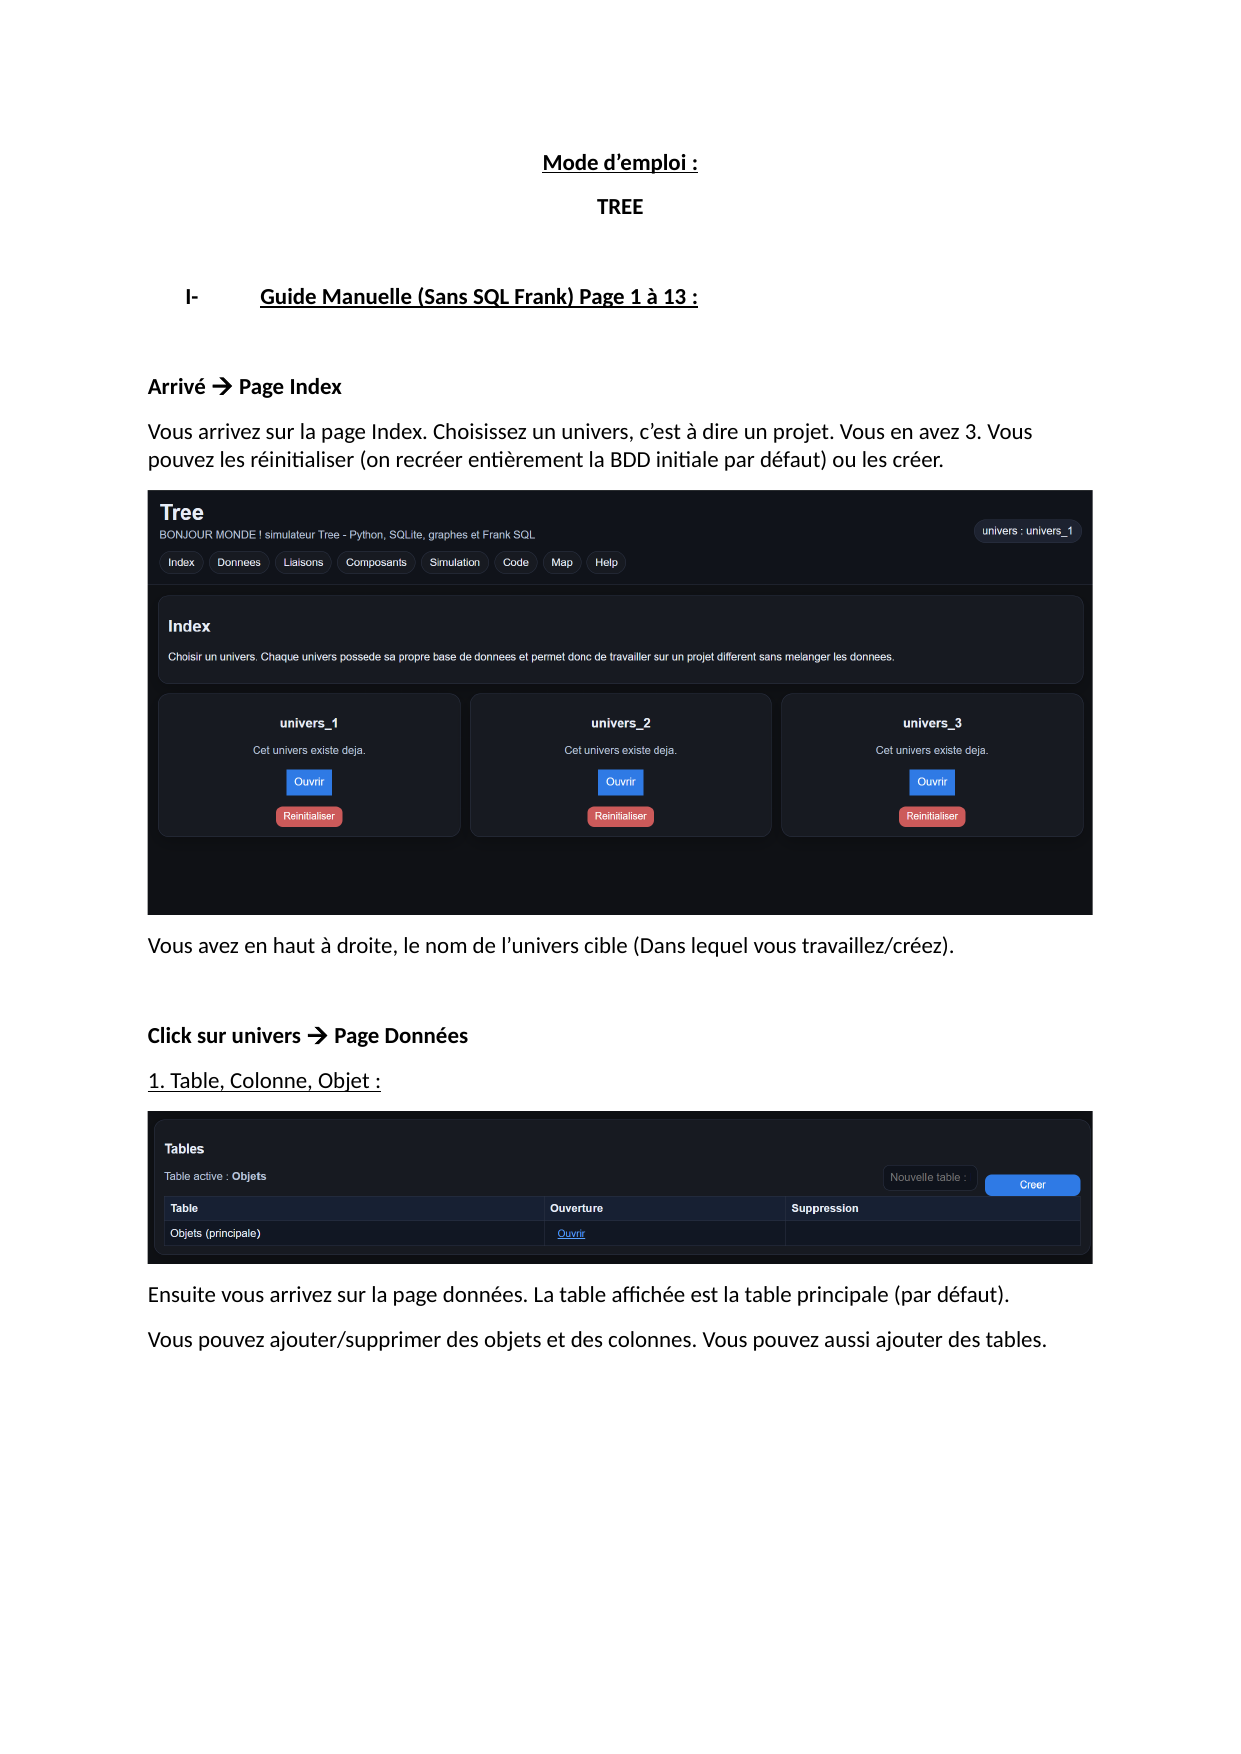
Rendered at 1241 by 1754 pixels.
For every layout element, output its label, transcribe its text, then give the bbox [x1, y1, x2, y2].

text Vous arrivez sur la page Index. Choisissez un univers, c’est à dire un projet. Vous en avez 3. Vous pouvez les réinitialiser (on recréer entièrement la BDD initiale par défaut) ou les créer. [148, 417, 1093, 473]
text Vous avez en haut à droite, le nom de l’univers cible (Dans lequel vous travaillez/créez). [148, 932, 1093, 960]
text TREE [148, 192, 1093, 221]
text Click sur univers  Page Données [148, 1021, 1093, 1049]
text Vous pouvez ajouter/supprimer des objets et des colonnes. Vous pouvez aussi ajouter des tables. [148, 1325, 1093, 1353]
text Ensuite vous arrivez sur la page données. La table affichée est la table principale (par défaut). [148, 1280, 1093, 1308]
list Guide Manuelle (Sans SQL Frank) Page 1 à 13 : [185, 282, 1093, 310]
text 1. Table, Colonne, Objet : [148, 1066, 1093, 1094]
text Mode d’emploi : [148, 148, 1093, 176]
text Arrivé  Page Index [148, 372, 1093, 400]
